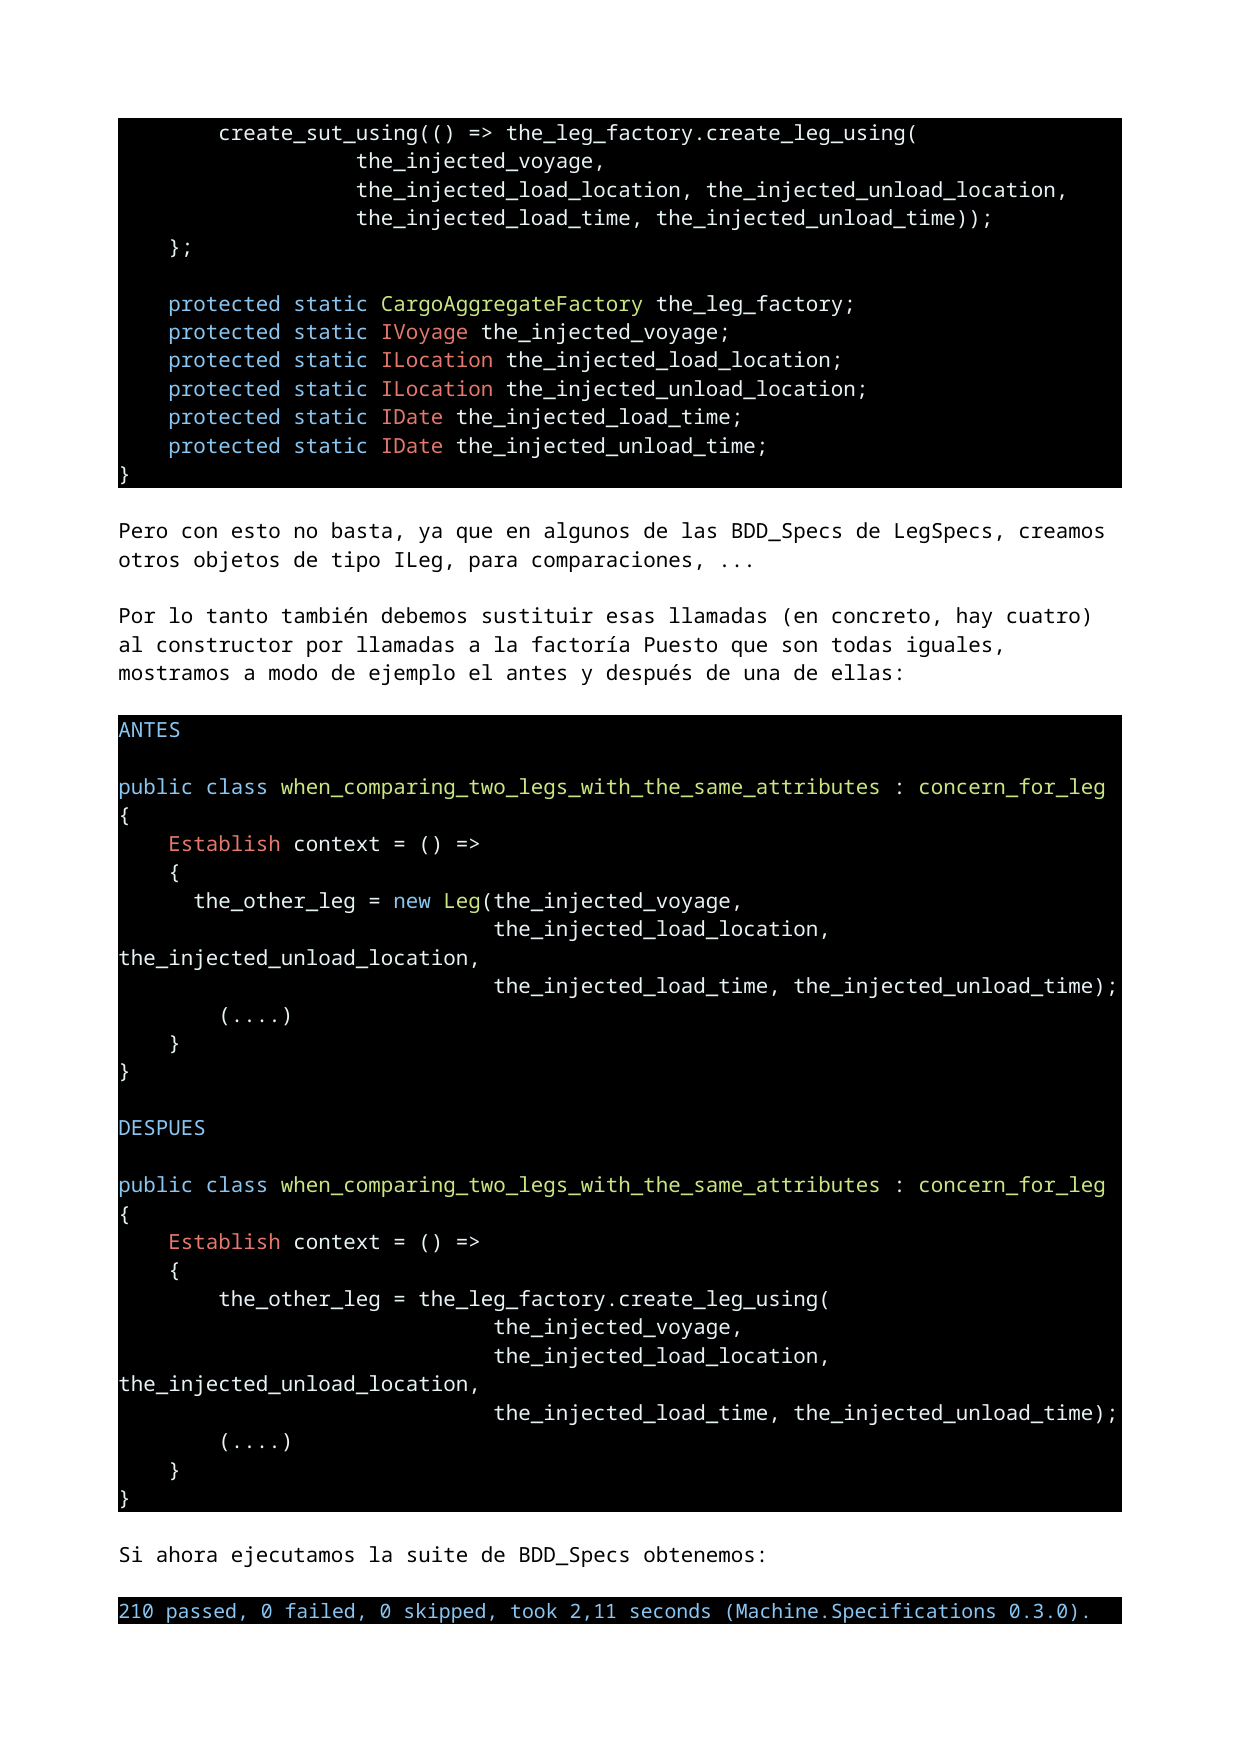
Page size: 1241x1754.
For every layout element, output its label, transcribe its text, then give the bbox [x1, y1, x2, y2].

text DESPUES [118, 1113, 1122, 1142]
text Pero con esto no basta, ya que en algunos de las BDD_Specs de LegSpecs, creamos otros objetos de tipo ILeg, para comparaciones, ... [118, 516, 1122, 573]
text (....) [118, 1426, 1122, 1455]
text the_injected_load_time, the_injected_unload_time); [118, 1398, 1122, 1426]
text the_other_leg = the_leg_factory.create_leg_using( [118, 1284, 1122, 1312]
text } [118, 1455, 1122, 1483]
text create_sut_using(() => the_leg_factory.create_leg_using( [118, 118, 1122, 147]
text { [118, 1199, 1122, 1227]
text } [118, 1028, 1122, 1057]
text { [118, 801, 1122, 829]
text { [118, 1256, 1122, 1284]
text public class when_comparing_two_legs_with_the_same_attributes : concern_for_leg [118, 772, 1122, 801]
text the_other_leg = new Leg(the_injected_voyage, [118, 886, 1122, 914]
text } [118, 459, 1122, 488]
text Establish context = () => [118, 829, 1122, 857]
text protected static ILocation the_injected_load_location; [118, 346, 1122, 374]
text } [118, 1057, 1122, 1085]
text public class when_comparing_two_legs_with_the_same_attributes : concern_for_leg [118, 1170, 1122, 1199]
text Si ahora ejecutamos la suite de BDD_Specs obtenemos: [118, 1540, 1122, 1568]
text protected static IDate the_injected_load_time; [118, 402, 1122, 431]
text { [118, 857, 1122, 886]
text the_injected_load_location, the_injected_unload_location, [118, 914, 1122, 971]
text the_injected_load_location, the_injected_unload_location, [118, 175, 1122, 203]
text }; [118, 232, 1122, 260]
text the_injected_load_time, the_injected_unload_time); [118, 971, 1122, 1000]
text the_injected_load_location, the_injected_unload_location, [118, 1341, 1122, 1398]
text Establish context = () => [118, 1227, 1122, 1256]
text 210 passed, 0 failed, 0 skipped, took 2,11 seconds (Machine.Specifications 0.3.0). [118, 1597, 1122, 1624]
text protected static CargoAggregateFactory the_leg_factory; [118, 289, 1122, 317]
text the_injected_voyage, [118, 1312, 1122, 1341]
text } [118, 1483, 1122, 1512]
text protected static IDate the_injected_unload_time; [118, 431, 1122, 459]
text (....) [118, 1000, 1122, 1028]
text Por lo tanto también debemos sustituir esas llamadas (en concreto, hay cuatro) al constructor por llamadas a la factoría Puesto que son todas iguales, mostramos a modo de ejemplo el antes y después de una de ellas: [118, 602, 1122, 687]
text the_injected_load_time, the_injected_unload_time)); [118, 203, 1122, 232]
text protected static ILocation the_injected_unload_location; [118, 374, 1122, 402]
text the_injected_voyage, [118, 147, 1122, 175]
text ANTES [118, 715, 1122, 744]
text protected static IVoyage the_injected_voyage; [118, 317, 1122, 346]
